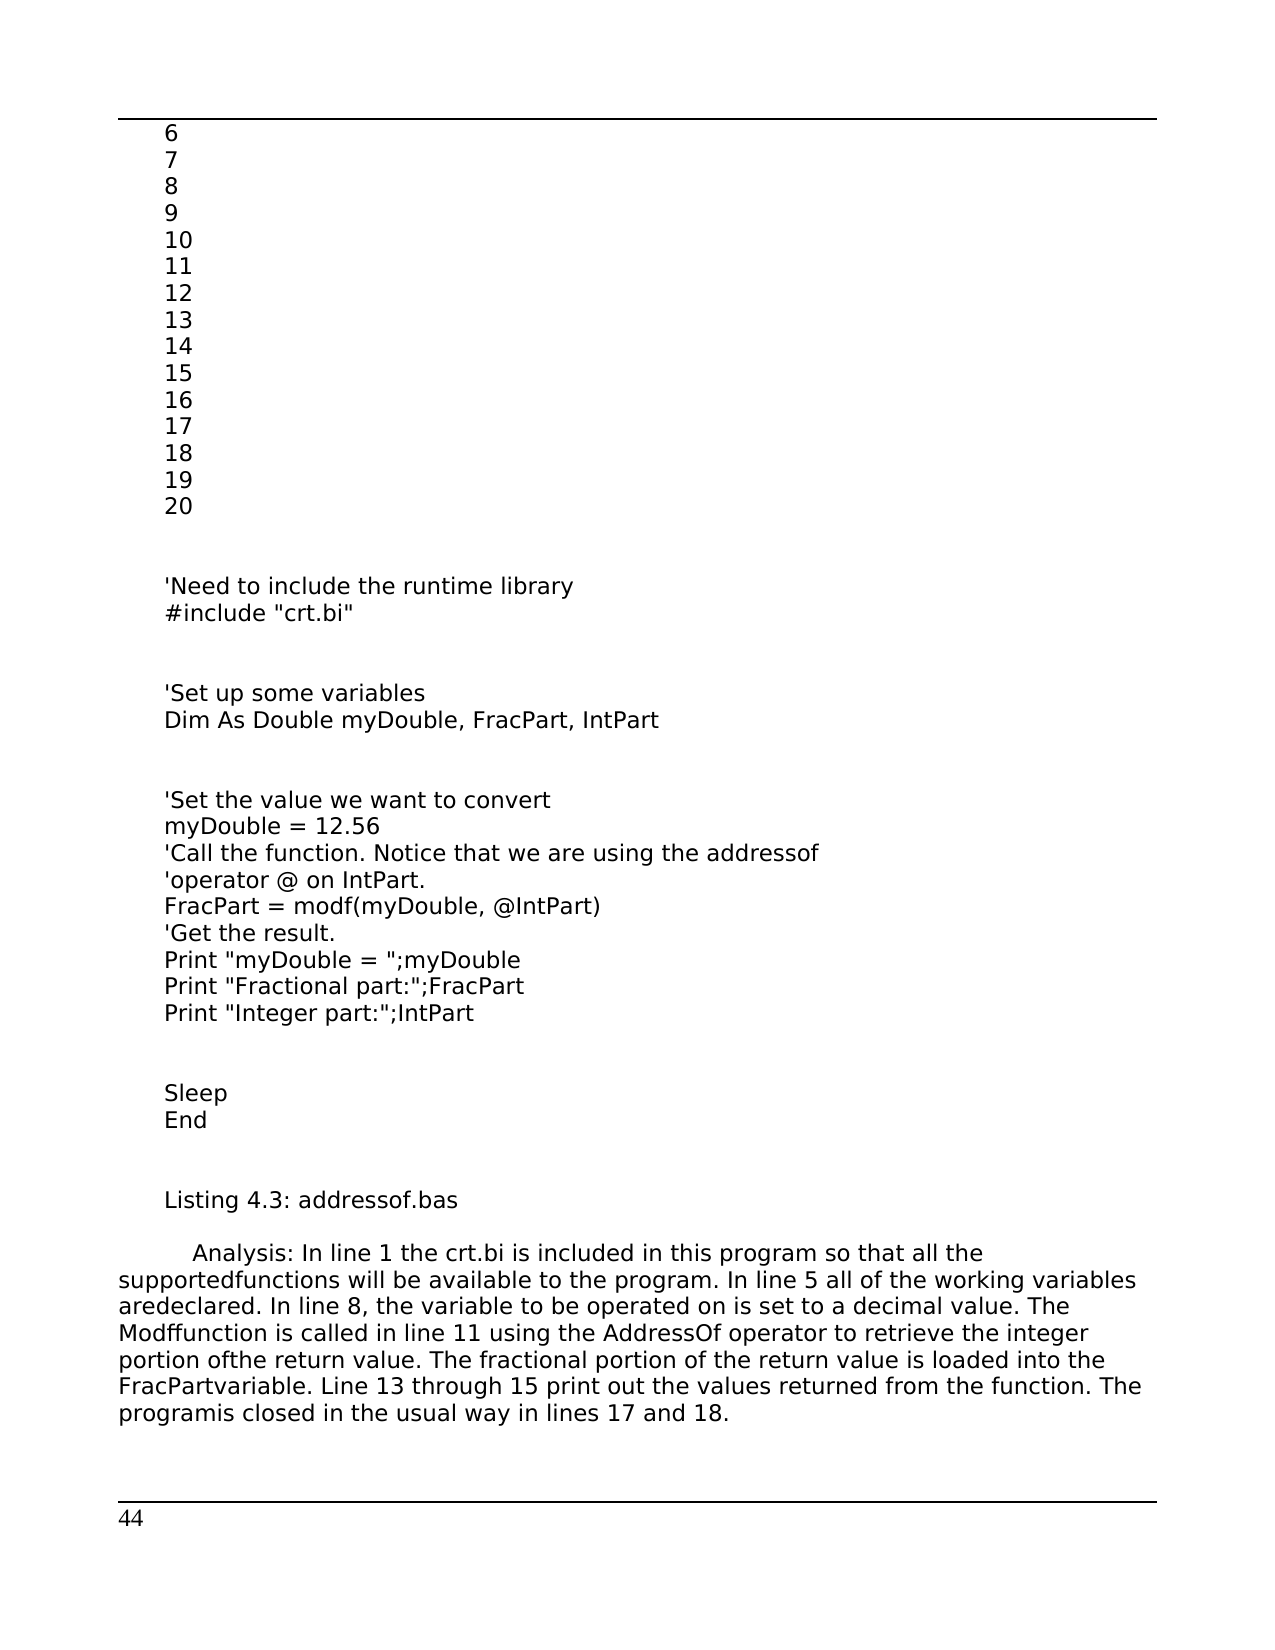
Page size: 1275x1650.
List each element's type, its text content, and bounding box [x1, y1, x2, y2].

text 7 [118, 147, 1157, 173]
text 19 [118, 467, 1157, 493]
text Dim As Double myDouble, FracPart, IntPart [118, 707, 1157, 733]
text 20 [118, 493, 1157, 520]
text #include "crt.bi" [118, 600, 1157, 627]
text 12 [118, 280, 1157, 307]
text 10 [118, 227, 1157, 253]
text 17 [118, 413, 1157, 440]
text 9 [118, 200, 1157, 227]
text Listing 4.3: addressof.bas [118, 1187, 1157, 1213]
text 15 [118, 360, 1157, 387]
text 16 [118, 387, 1157, 413]
text 14 [118, 333, 1157, 360]
text 6 [118, 120, 1157, 147]
text 13 [118, 307, 1157, 333]
text Analysis: In line 1 the crt.bi is included in this program so that all the supportedfunctions will be available to the program. In line 5 all of the working variables aredeclared. In line 8, the variable to be operated on is set to a decimal value. The Modffunction is called in line 11 using the AddressOf operator to retrieve the integer portion ofthe return value. The fractional portion of the return value is loaded into the FracPartvariable. Line 13 through 15 print out the values returned from the function. The programis closed in the usual way in lines 17 and 18. [118, 1240, 1157, 1427]
text Print "Integer part:";IntPart [118, 1000, 1157, 1027]
text FracPart = modf(myDouble, @IntPart) [118, 893, 1157, 920]
text 11 [118, 253, 1157, 280]
text 'Call the function. Notice that we are using the addressof [118, 840, 1157, 867]
text Print "Fractional part:";FracPart [118, 973, 1157, 1000]
text 18 [118, 440, 1157, 467]
text 'Get the result. [118, 920, 1157, 947]
text 'Set up some variables [118, 680, 1157, 707]
text 'Set the value we want to convert [118, 787, 1157, 813]
text Print "myDouble = ";myDouble [118, 947, 1157, 973]
text 8 [118, 173, 1157, 200]
text myDouble = 12.56 [118, 813, 1157, 840]
text 'Need to include the runtime library [118, 573, 1157, 600]
text Sleep [118, 1080, 1157, 1107]
text 'operator @ on IntPart. [118, 867, 1157, 893]
text End [118, 1107, 1157, 1133]
